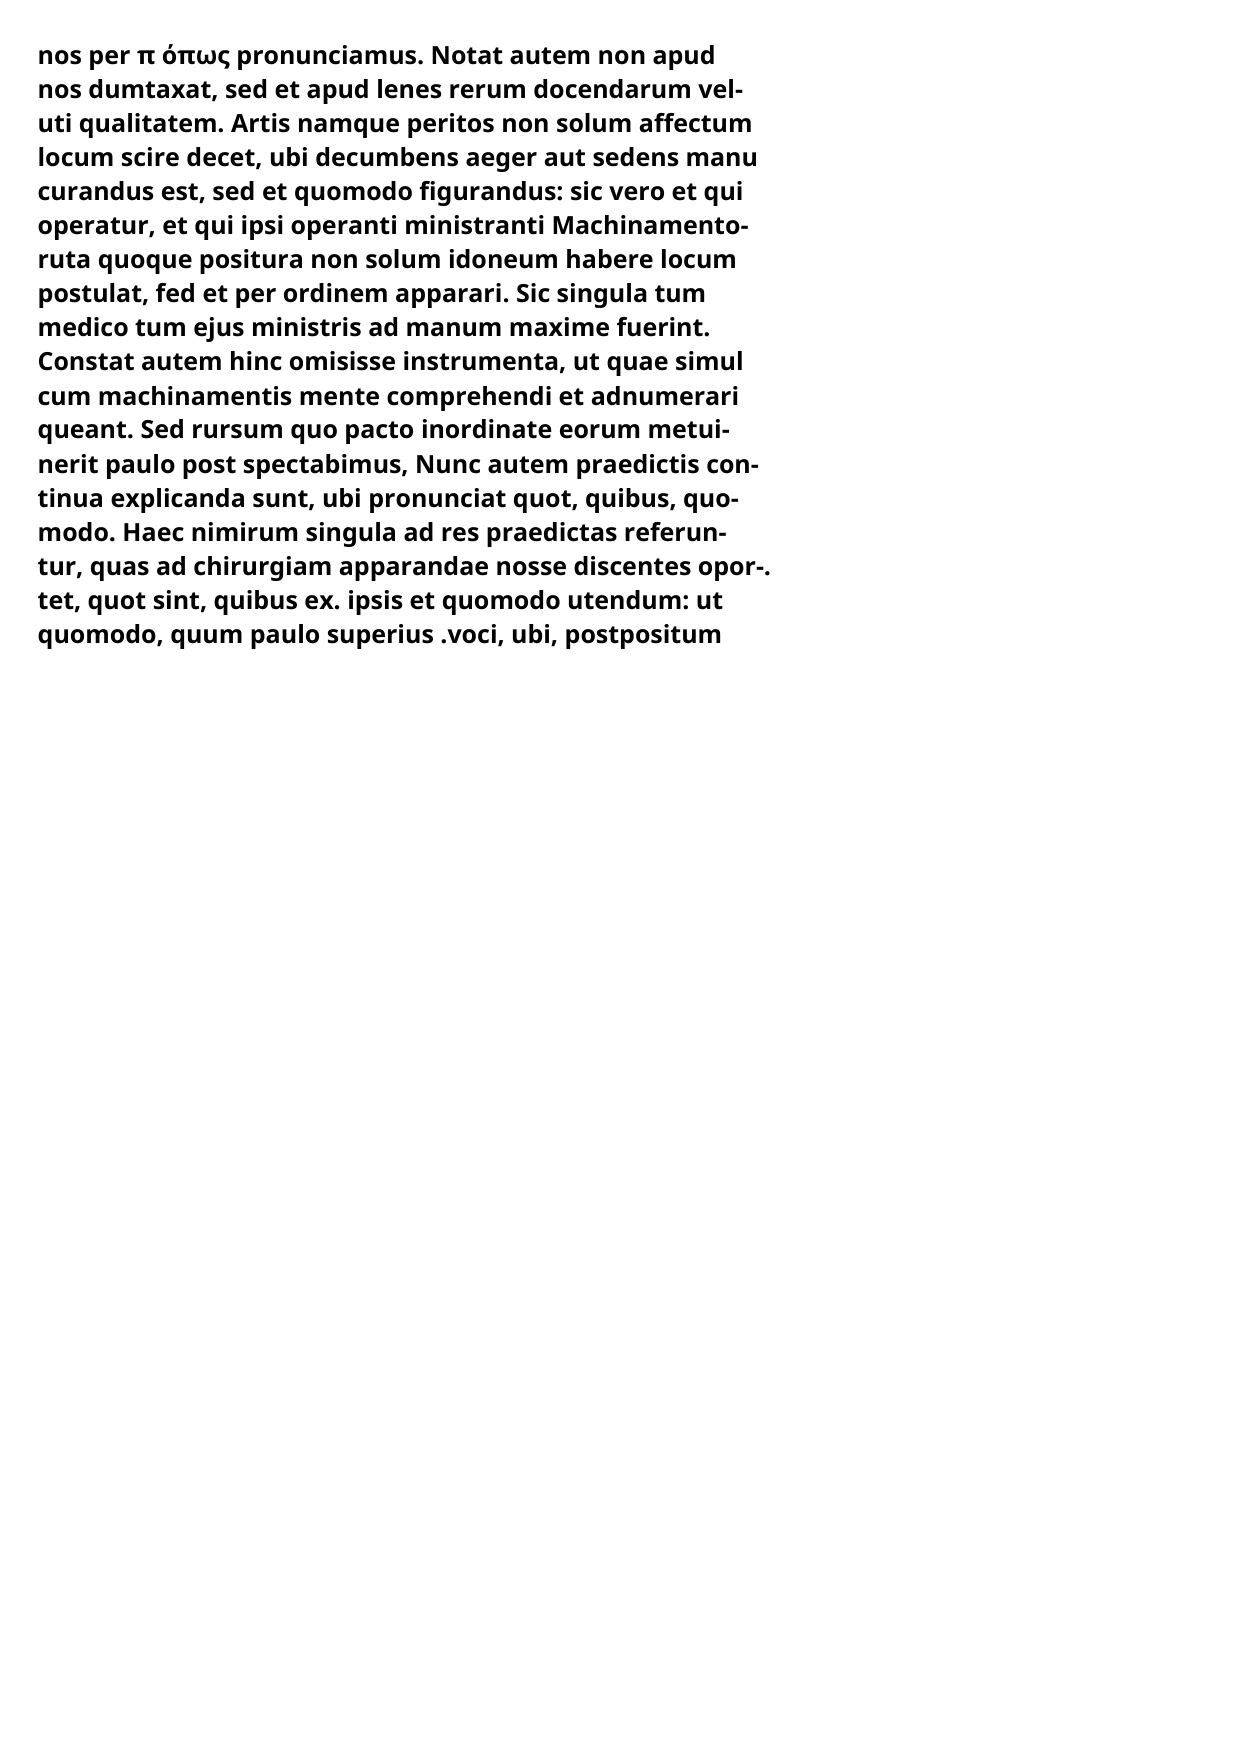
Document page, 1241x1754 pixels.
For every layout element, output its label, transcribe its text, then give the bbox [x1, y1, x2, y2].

text nos per π όπως pronunciamus. Notat autem non apud nos dumtaxat, sed et apud lenes rerum docendarum vel- uti qualitatem. Artis namque peritos non solum affectum locum scire decet, ubi decumbens aeger aut sedens manu curandus est, sed et quomodo figurandus: sic vero et qui operatur, et qui ipsi operanti ministranti Machinamento- ruta quoque positura non solum idoneum habere locum postulat, fed et per ordinem apparari. Sic singula tum medico tum ejus ministris ad manum maxime fuerint. Constat autem hinc omisisse instrumenta, ut quae simul cum machinamentis mente comprehendi et adnumerari queant. Sed rursum quo pacto inordinate eorum metui- nerit paulo post spectabimus, Nunc autem praedictis con- tinua explicanda sunt, ubi pronunciat quot, quibus, quo- modo. Haec nimirum singula ad res praedictas referun- tur, quas ad chirurgiam apparandae nosse discentes opor-. tet, quot sint, quibus ex. ipsis et quomodo utendum: ut quomodo, quum paulo superius .voci, ubi, postpositum [37, 37, 1203, 651]
